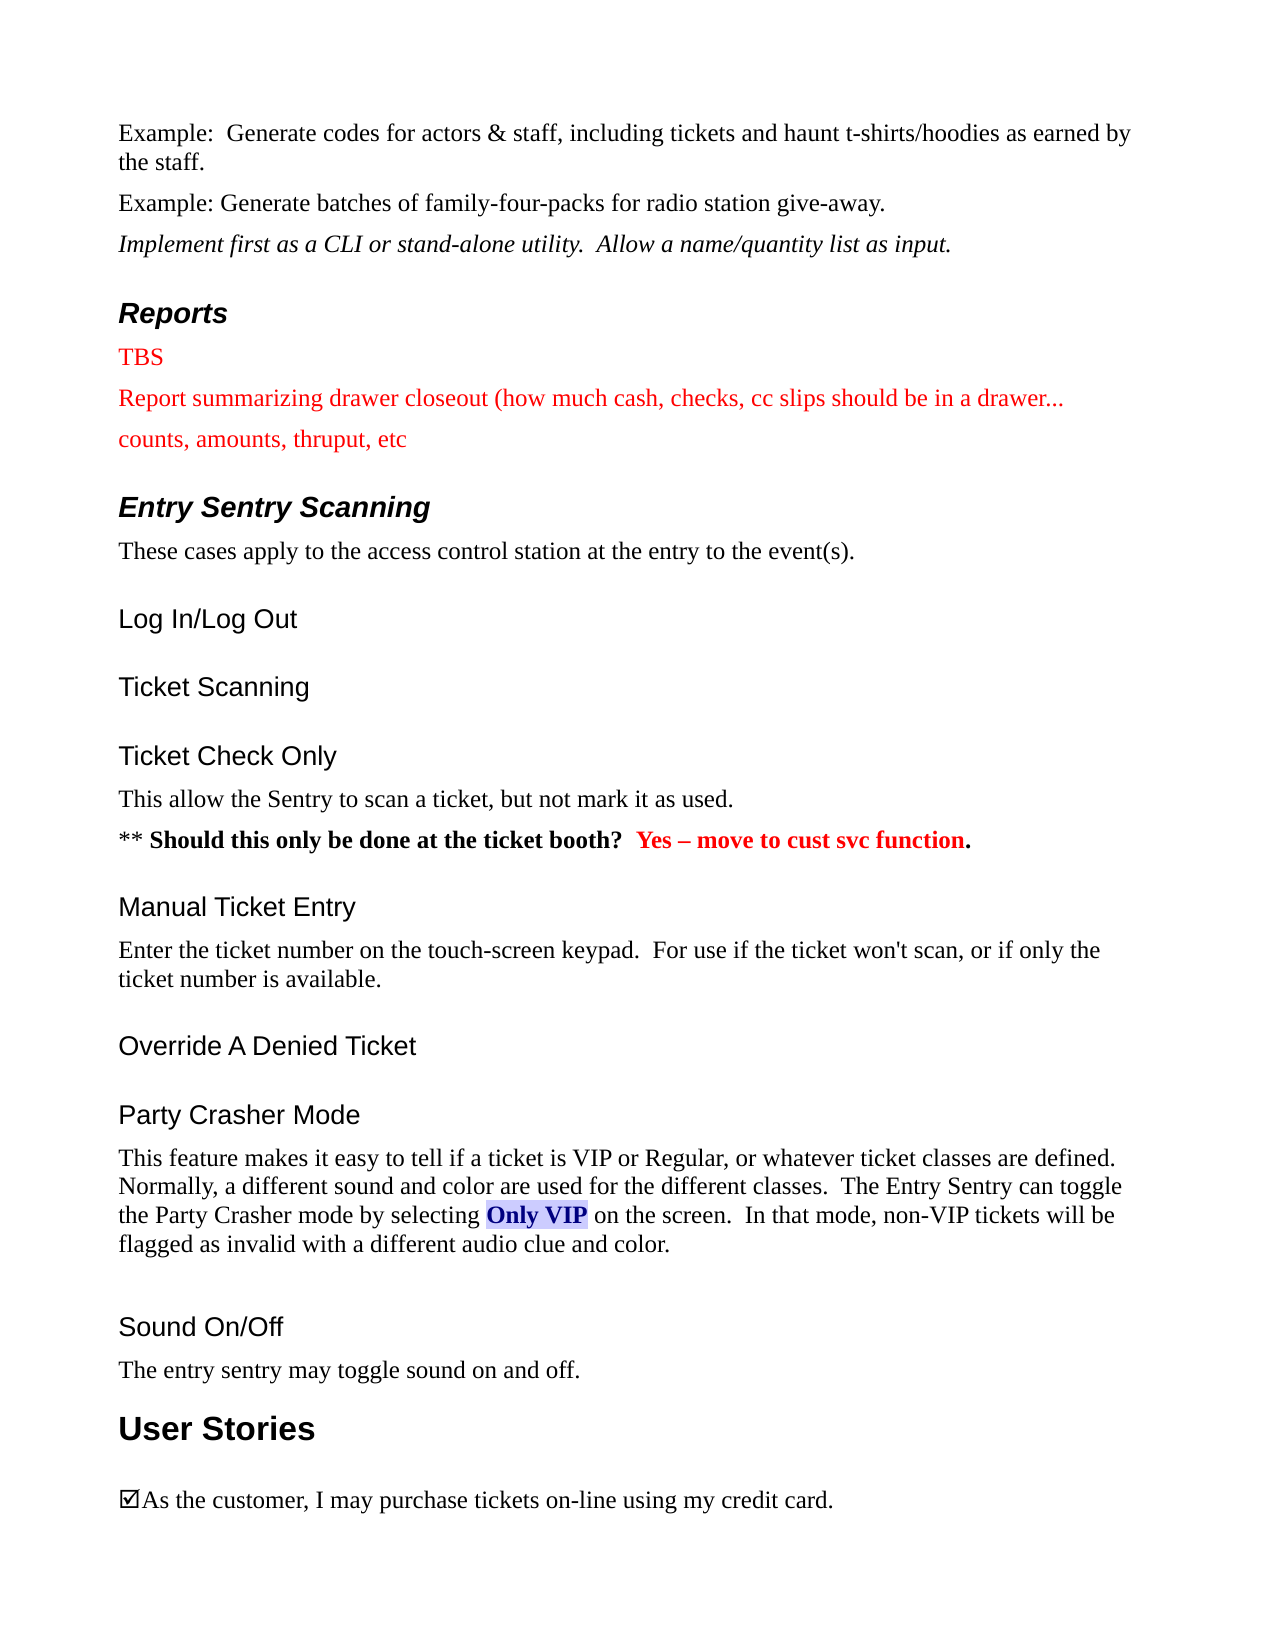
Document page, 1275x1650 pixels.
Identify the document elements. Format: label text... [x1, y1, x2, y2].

text Enter the ticket number on the touch-screen keypad. For use if the ticket won't scan, or if only the ticket number is available. [118, 935, 1157, 993]
subtitle Party Crasher Mode [118, 1099, 1157, 1130]
text Example: Generate codes for actors & staff, including tickets and haunt t-shirts/hoodies as earned by the staff. [118, 118, 1157, 176]
text counts, amounts, thruput, etc [118, 424, 1157, 453]
subtitle Sound On/Off [118, 1311, 1157, 1343]
subtitle Override A Denied Ticket [118, 1030, 1157, 1061]
subtitle Ticket Check Only [118, 740, 1157, 771]
list As the customer, I may purchase tickets on-line using my credit card. [118, 1485, 1157, 1514]
subtitle Reports [118, 296, 1157, 329]
text The entry sentry may toggle sound on and off. [118, 1355, 1157, 1384]
text Report summarizing drawer closeout (how much cash, checks, cc slips should be in a drawer... [118, 383, 1157, 412]
subtitle Entry Sentry Scanning [118, 490, 1157, 524]
subtitle Manual Ticket Entry [118, 891, 1157, 923]
subtitle User Stories [118, 1409, 1157, 1448]
text These cases apply to the access control station at the entry to the event(s). [118, 536, 1157, 565]
subtitle Log In/Log Out [118, 603, 1157, 634]
subtitle Ticket Scanning [118, 671, 1157, 703]
text Example: Generate batches of family-four-packs for radio station give-away. [118, 188, 1157, 217]
text ** Should this only be done at the ticket booth? Yes – move to cust svc function. [118, 825, 1157, 854]
text Implement first as a CLI or stand-alone utility. Allow a name/quantity list as input. [118, 229, 1157, 258]
text TBS [118, 342, 1157, 370]
text This allow the Sentry to scan a ticket, but not mark it as used. [118, 784, 1157, 813]
text This feature makes it easy to tell if a ticket is VIP or Regular, or whatever ticket classes are defined. Normally, a different sound and color are used for the different classes. The Entry Sentry can toggle the Party Crasher mode by selecting Only VIP on the screen. In that mode, non-VIP tickets will be flagged as invalid with a different audio clue and color. [118, 1143, 1157, 1258]
